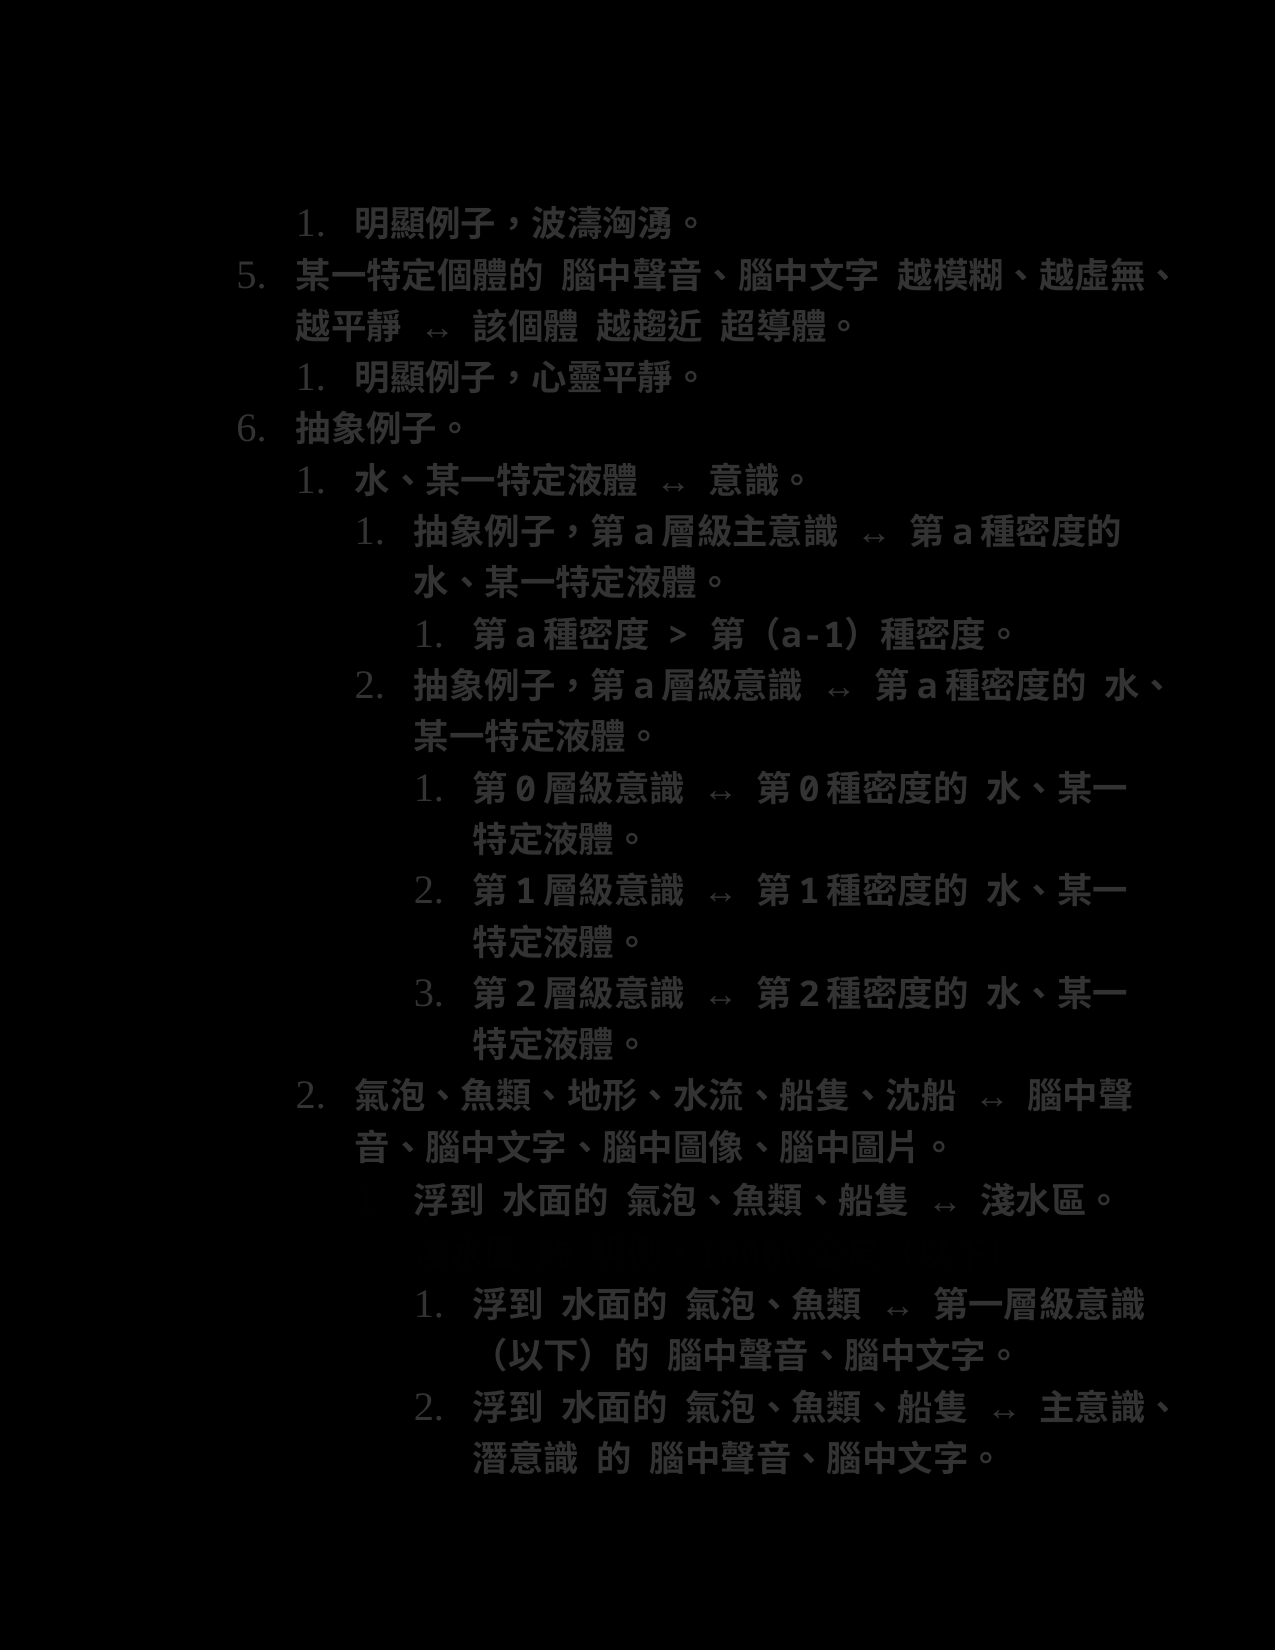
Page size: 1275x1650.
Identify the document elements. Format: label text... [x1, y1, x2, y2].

list 第1層級意識 ↔ 第1種密度的 水、某一特定液體。 [413, 862, 1157, 965]
list 氣泡、魚類、地形、水流、船隻、沈船 ↔ 腦中聲音、腦中文字、腦中圖像、腦中圖片。 [295, 1068, 1157, 1170]
list 浮到 水面的 氣泡、魚類、船隻 ↔ 淺水區。淺水區 的 明例，10000公尺（以下） [354, 1170, 1157, 1277]
list 浮到 水面的 氣泡、魚類 ↔ 第一層級意識（以下）的 腦中聲音、腦中文字。 [413, 1277, 1157, 1379]
list 某一特定個體的 腦中聲音、腦中文字 越模糊、越虛無、越平靜 ↔ 該個體 越趨近 超導體。 [236, 247, 1157, 349]
list 第0層級意識 ↔ 第0種密度的 水、某一特定液體。 [413, 760, 1157, 862]
list 浮到 水面的 氣泡、魚類、船隻 ↔ 主意識、潛意識 的 腦中聲音、腦中文字。 [413, 1379, 1157, 1482]
list 抽象例子，第a層級主意識 ↔ 第a種密度的 水、某一特定液體。 [354, 503, 1157, 606]
list 抽象例子，第a層級意識 ↔ 第a種密度的 水、某一特定液體。 [354, 657, 1157, 760]
list 第a種密度 > 第（a-1）種密度。 [413, 606, 1157, 657]
list 抽象例子。 [236, 401, 1157, 452]
list 明顯例子，波濤洶湧。 [295, 196, 1157, 247]
list 水、某一特定液體 ↔ 意識。 [295, 452, 1157, 503]
list 第2層級意識 ↔ 第2種密度的 水、某一特定液體。 [413, 965, 1157, 1068]
list 明顯例子，心靈平靜。 [295, 349, 1157, 401]
